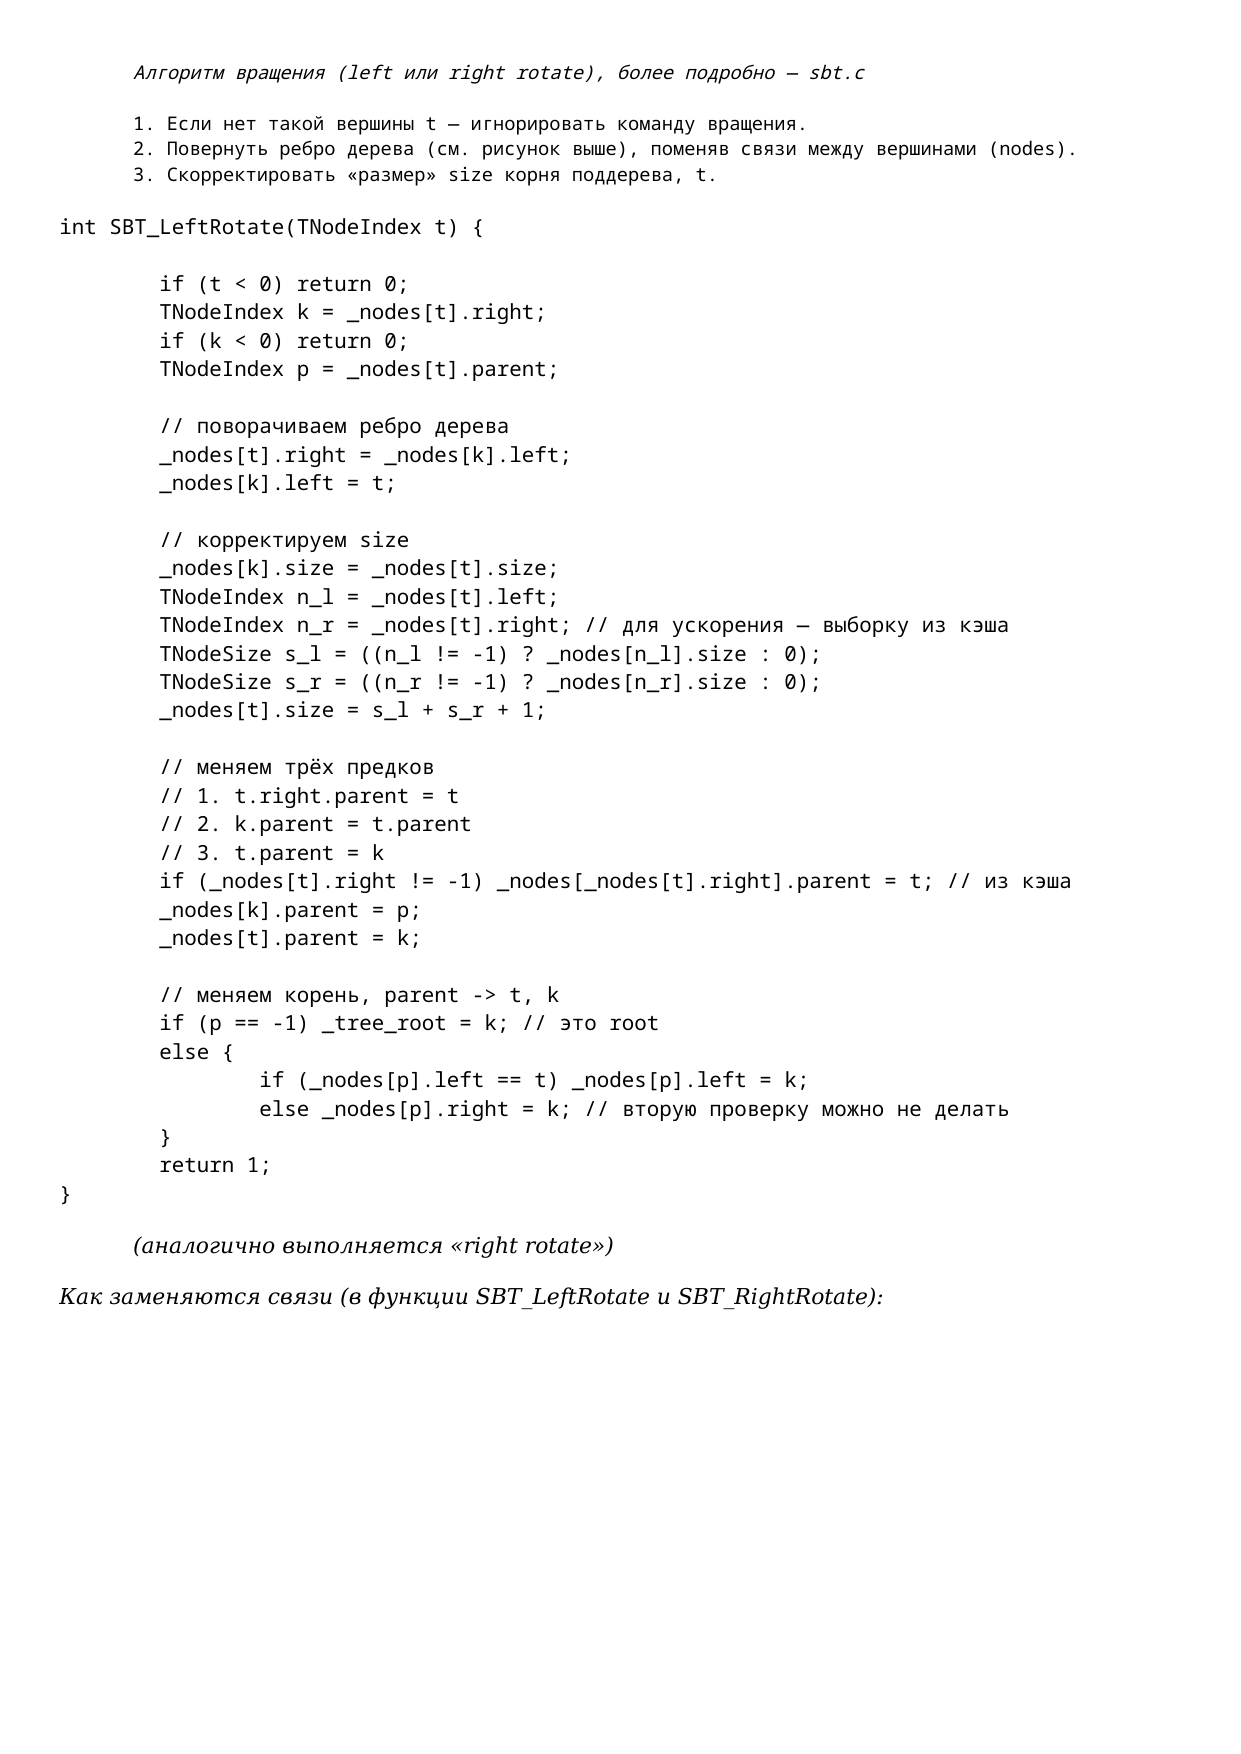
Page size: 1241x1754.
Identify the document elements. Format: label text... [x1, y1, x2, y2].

text // 3. t.parent = k [59, 838, 1181, 866]
text TNodeSize s_l = ((n_l != -1) ? _nodes[n_l].size : 0); [59, 639, 1181, 667]
text // 2. k.parent = t.parent [59, 809, 1181, 838]
text } [59, 1122, 1181, 1151]
text // 1. t.right.parent = t [59, 781, 1181, 809]
text TNodeIndex n_l = _nodes[t].left; [59, 582, 1181, 610]
text _nodes[t].parent = k; [59, 923, 1181, 952]
text 3. Скорректировать «размер» size корня поддерева, t. [59, 161, 1181, 187]
text if (_nodes[t].right != -1) _nodes[_nodes[t].right].parent = t; // из кэша [59, 866, 1181, 895]
text TNodeIndex n_r = _nodes[t].right; // для ускорения — выборку из кэша [59, 610, 1181, 639]
text if (_nodes[p].left == t) _nodes[p].left = k; [59, 1065, 1181, 1094]
text // меняем корень, parent -> t, k [59, 980, 1181, 1008]
text _nodes[k].parent = p; [59, 895, 1181, 923]
text (аналогично выполняется «right rotate») [59, 1233, 1181, 1258]
text _nodes[k].left = t; [59, 468, 1181, 497]
text if (p == -1) _tree_root = k; // это root [59, 1008, 1181, 1037]
text TNodeIndex p = _nodes[t].parent; [59, 354, 1181, 383]
text // поворачиваем ребро дерева [59, 411, 1181, 440]
text // корректируем size [59, 525, 1181, 553]
text _nodes[t].right = _nodes[k].left; [59, 440, 1181, 468]
text Как заменяются связи (в функции SBT_LeftRotate и SBT_RightRotate): [59, 1284, 1181, 1309]
text 2. Повернуть ребро дерева (см. рисунок выше), поменяв связи между вершинами (nodes). [59, 136, 1181, 161]
text if (k < 0) return 0; [59, 326, 1181, 354]
text int SBT_LeftRotate(TNodeIndex t) { [59, 212, 1181, 241]
text return 1; [59, 1151, 1181, 1179]
text if (t < 0) return 0; [59, 269, 1181, 297]
text 1. Если нет такой вершины t — игнорировать команду вращения. [59, 110, 1181, 136]
text Алгоритм вращения (left или right rotate), более подробно — sbt.c [59, 59, 1181, 84]
text } [59, 1179, 1181, 1207]
text else { [59, 1037, 1181, 1065]
text _nodes[t].size = s_l + s_r + 1; [59, 696, 1181, 724]
text TNodeSize s_r = ((n_r != -1) ? _nodes[n_r].size : 0); [59, 667, 1181, 696]
text TNodeIndex k = _nodes[t].right; [59, 297, 1181, 326]
text _nodes[k].size = _nodes[t].size; [59, 553, 1181, 582]
text // меняем трёх предков [59, 752, 1181, 781]
text else _nodes[p].right = k; // вторую проверку можно не делать [59, 1094, 1181, 1122]
